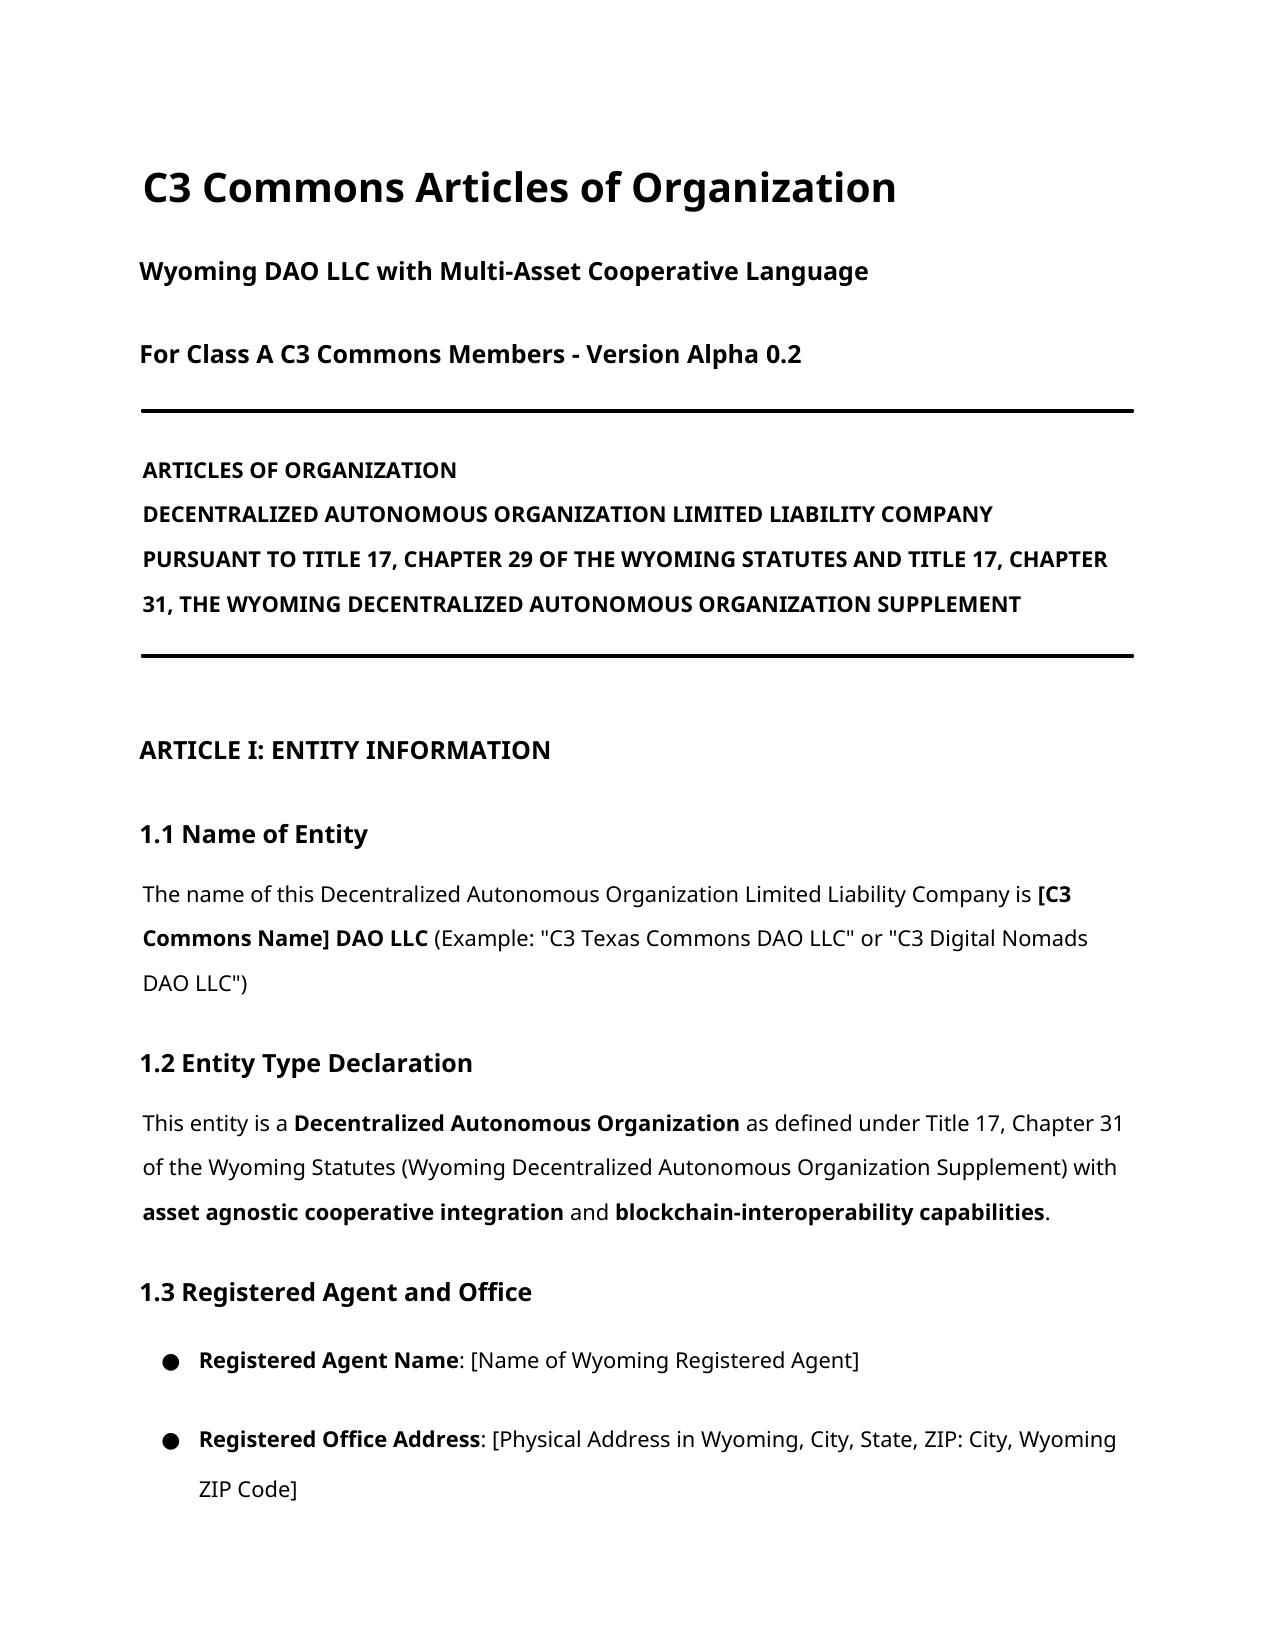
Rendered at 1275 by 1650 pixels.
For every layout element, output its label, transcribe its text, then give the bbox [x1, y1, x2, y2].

text 1.2 Entity Type Declaration [139, 1046, 1133, 1079]
text ARTICLE I: ENTITY INFORMATION [139, 733, 1133, 767]
list Registered Office Address: [Physical Address in Wyoming, City, State, ZIP: City, Wyoming ZIP Code] [161, 1414, 1133, 1504]
text Wyoming DAO LLC with Multi-Asset Cooperative Language [139, 253, 1133, 287]
text 1.1 Name of Entity [139, 817, 1133, 851]
text The name of this Decentralized Autonomous Organization Limited Liability Company is [C3 Commons Name] DAO LLC (Example: "C3 Texas Commons DAO LLC" or "C3 Digital Nomads DAO LLC") [142, 879, 1133, 998]
text 1.3 Registered Agent and Office [139, 1274, 1133, 1308]
text This entity is a Decentralized Autonomous Organization as defined under Title 17, Chapter 31 of the Wyoming Statutes (Wyoming Decentralized Autonomous Organization Supplement) with asset agnostic cooperative integration and blockchain-interoperability capabilities. [142, 1107, 1133, 1227]
text For Class A C3 Commons Members - Version Alpha 0.2 [139, 337, 1133, 371]
text ARTICLES OF ORGANIZATION DECENTRALIZED AUTONOMOUS ORGANIZATION LIMITED LIABILITY COMPANY PURSUANT TO TITLE 17, CHAPTER 29 OF THE WYOMING STATUTES AND TITLE 17, CHAPTER 31, THE WYOMING DECENTRALIZED AUTONOMOUS ORGANIZATION SUPPLEMENT [142, 455, 1133, 618]
text C3 Commons Articles of Organization [142, 158, 1133, 214]
list Registered Agent Name: [Name of Wyoming Registered Agent] [161, 1336, 1133, 1381]
